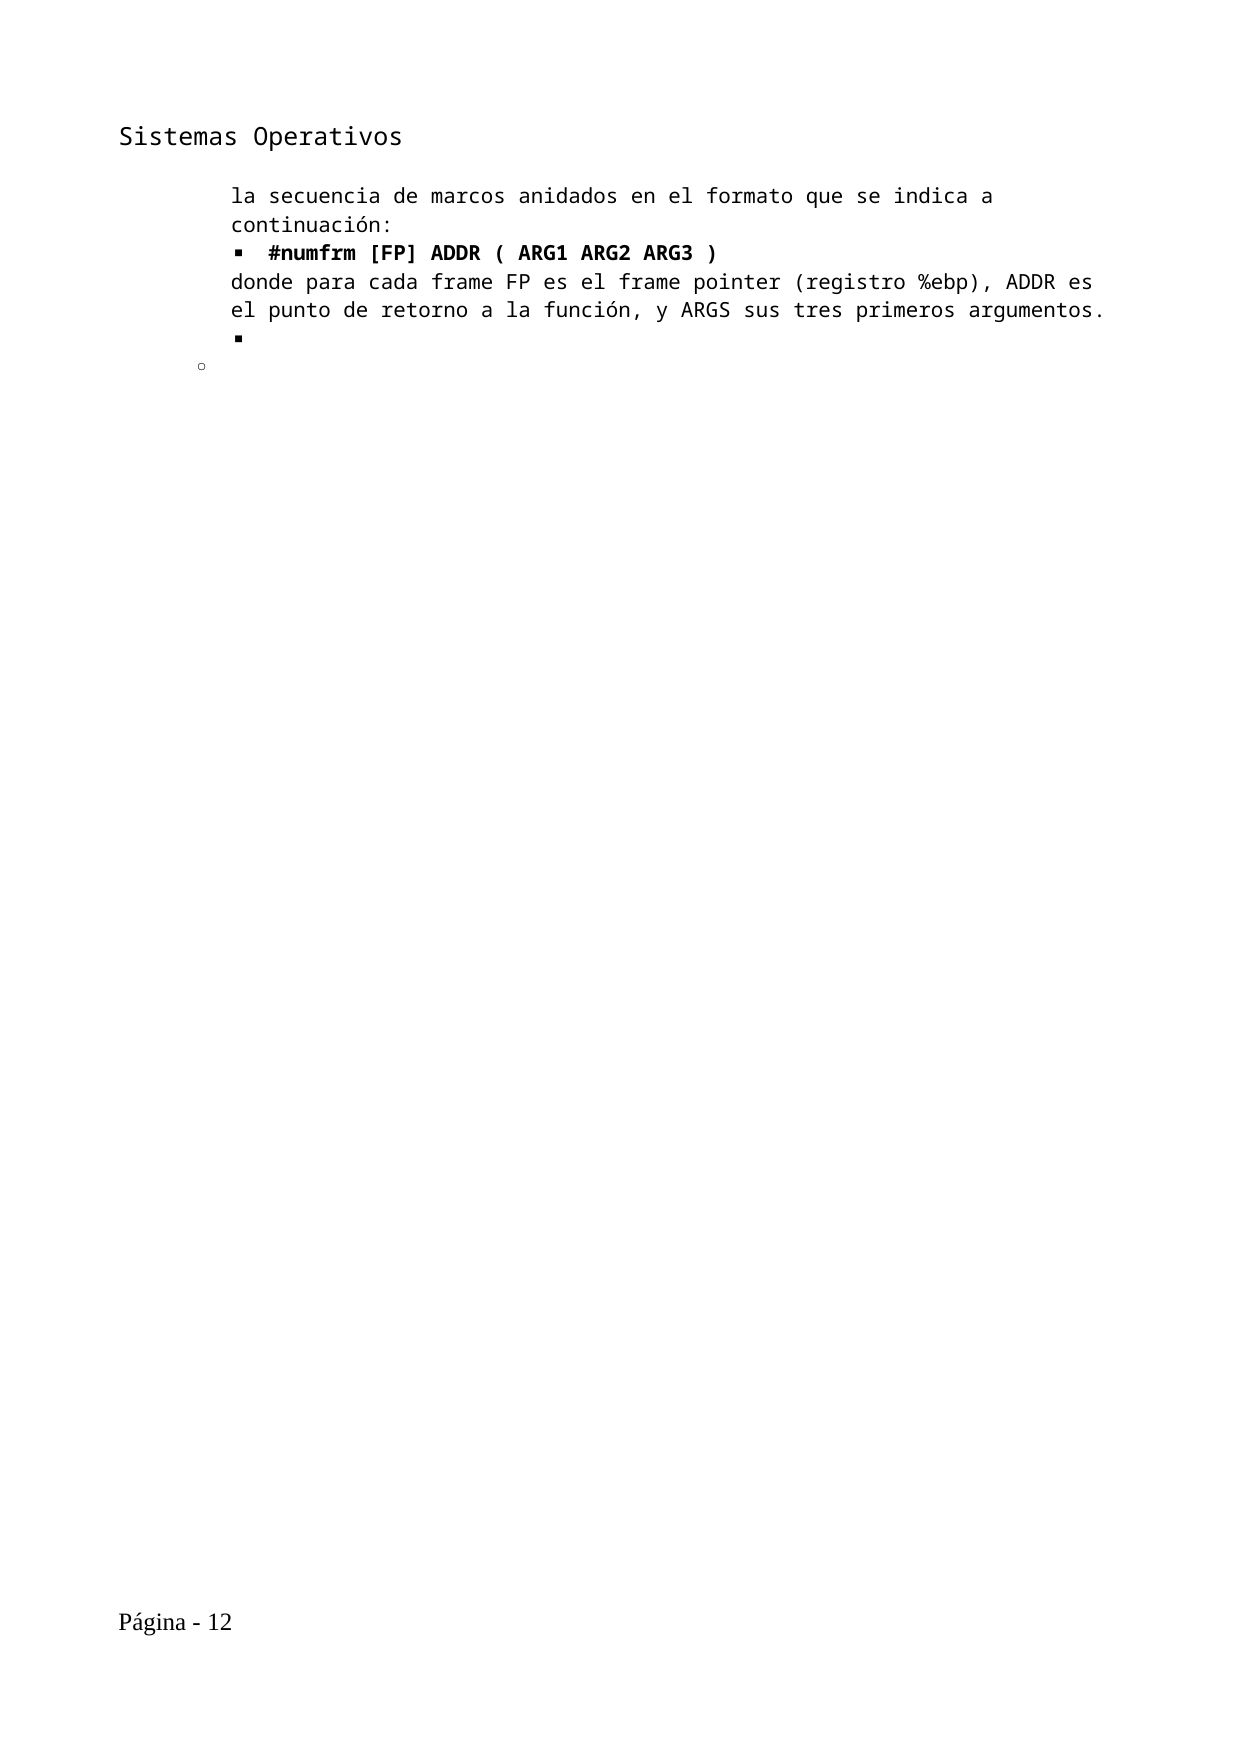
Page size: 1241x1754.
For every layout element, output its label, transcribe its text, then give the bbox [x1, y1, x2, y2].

list la secuencia de marcos anidados en el formato que se indica a continuación: [193, 182, 1122, 238]
list donde para cada frame FP es el frame pointer (registro %ebp), ADDR es el punto de retorno a la función, y ARGS sus tres primeros argumentos. [193, 267, 1122, 324]
list #numfrm [FP] ADDR ( ARG1 ARG2 ARG3 ) [231, 238, 1122, 267]
